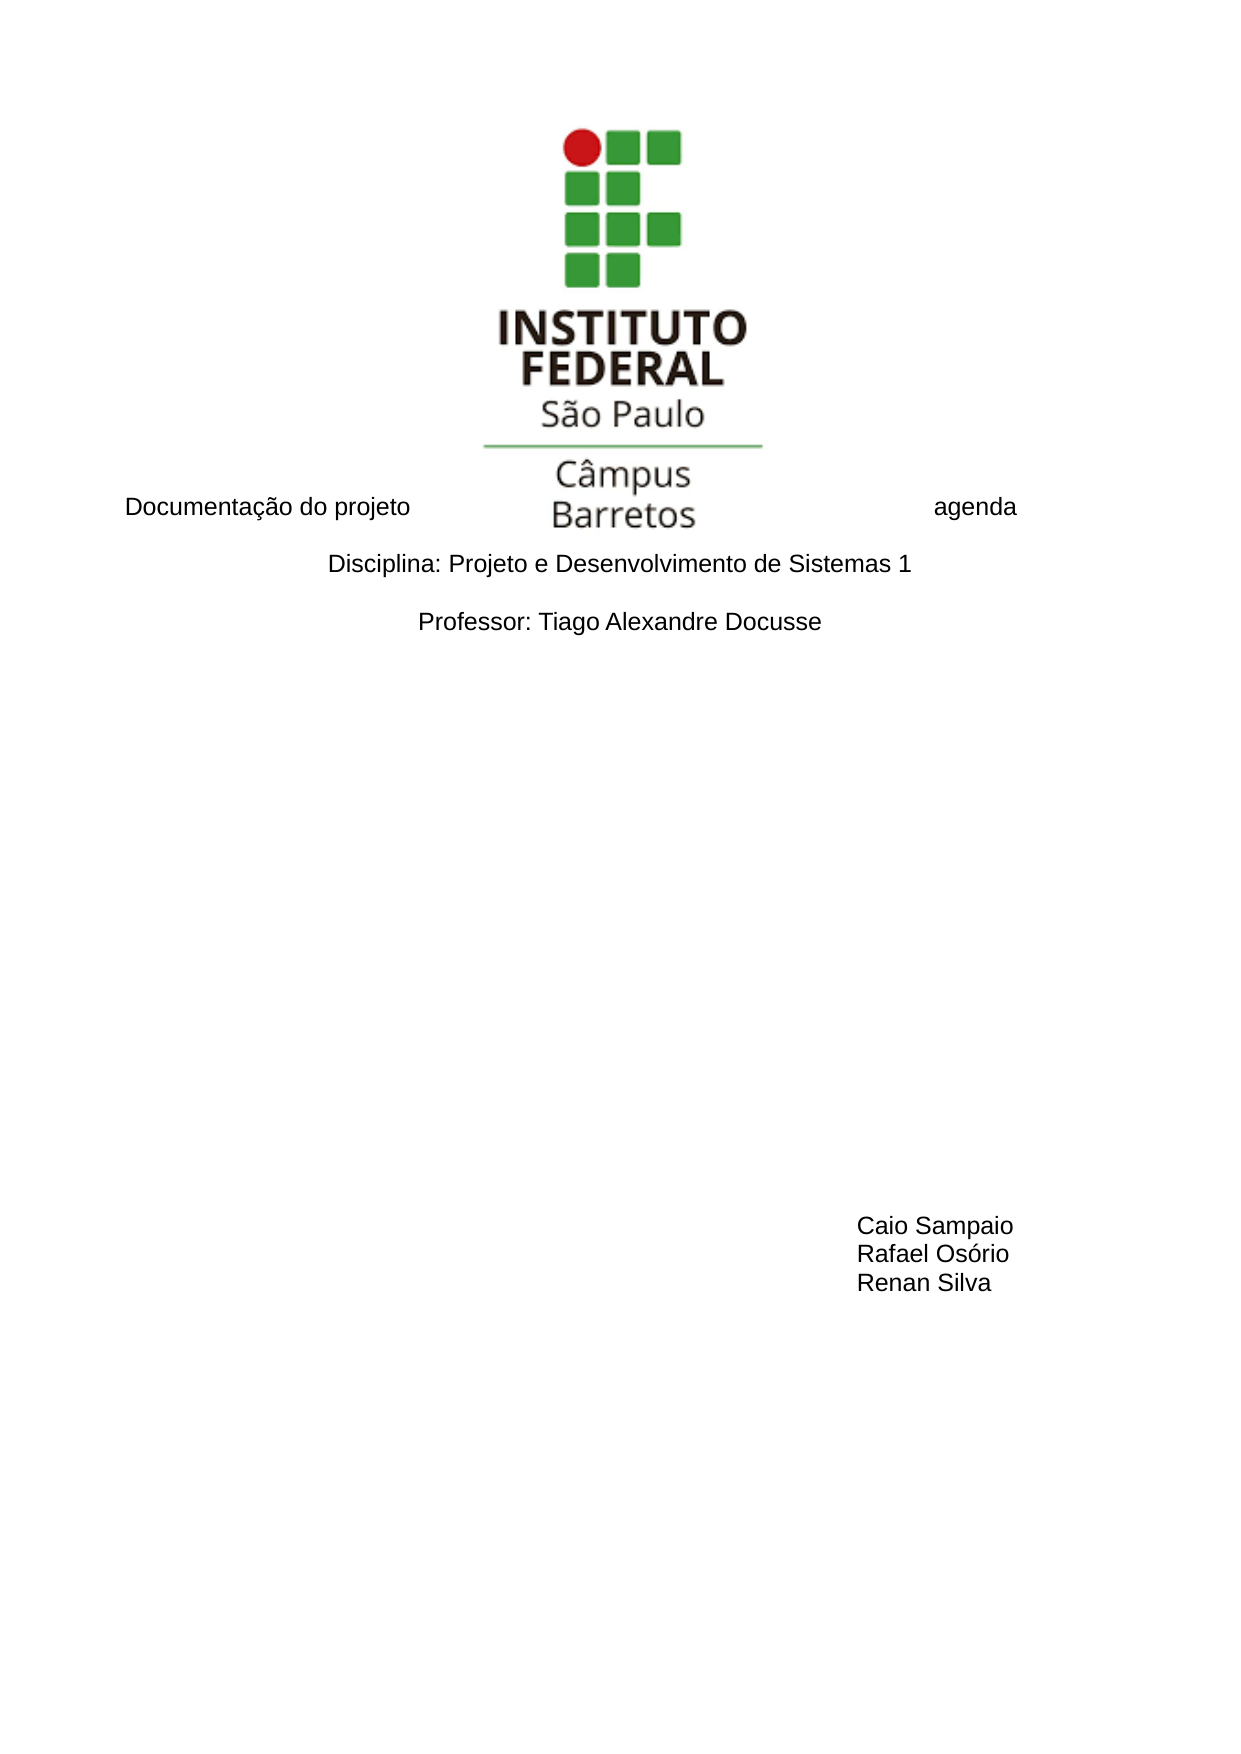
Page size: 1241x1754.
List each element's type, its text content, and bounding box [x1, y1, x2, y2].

text Disciplina: Projeto e Desenvolvimento de Sistemas 1 [118, 549, 1122, 578]
text Rafael Osório [118, 1239, 1122, 1268]
text agenda [829, 492, 1122, 521]
text Renan Silva [118, 1268, 1122, 1297]
text Caio Sampaio [118, 1211, 1122, 1239]
text Documentação do projeto [118, 492, 417, 521]
text Professor: Tiago Alexandre Docusse [118, 607, 1122, 636]
